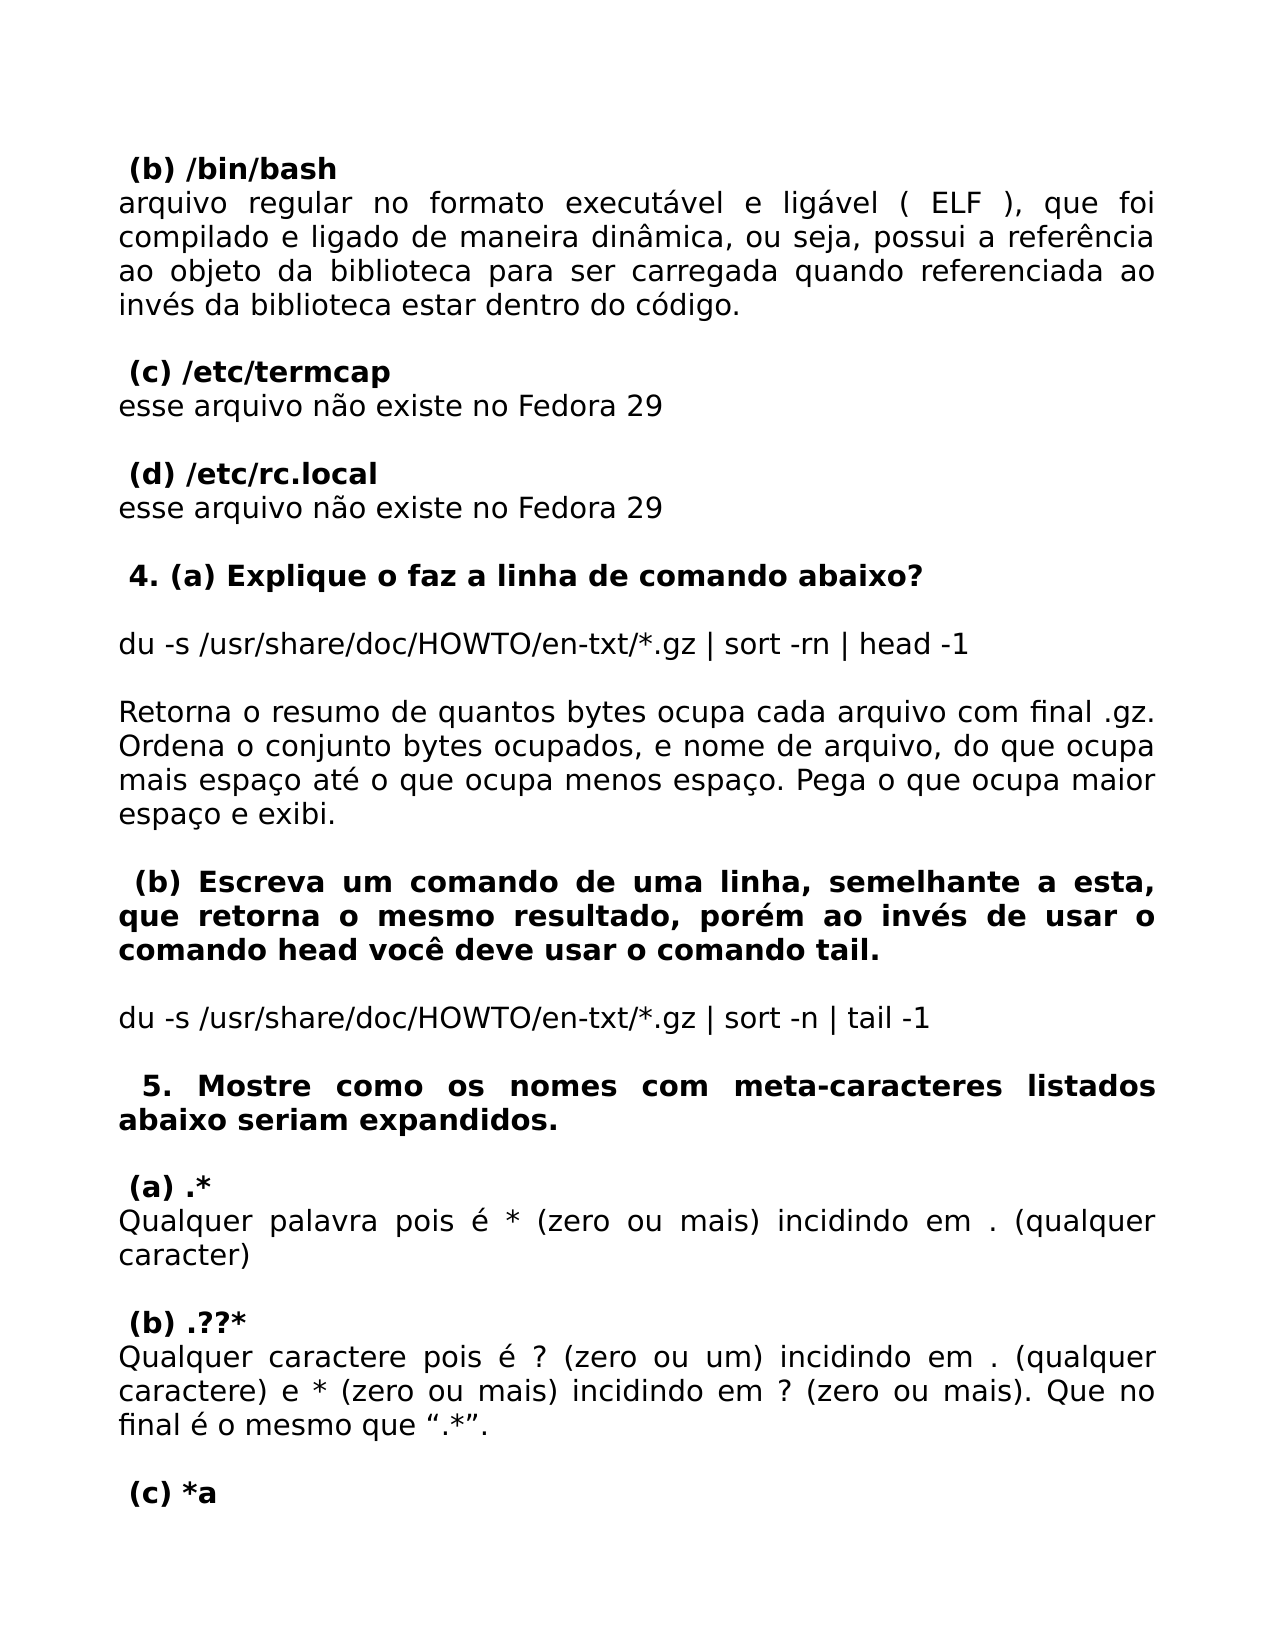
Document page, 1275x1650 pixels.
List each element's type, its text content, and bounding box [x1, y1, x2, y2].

text du -s /usr/share/doc/HOWTO/en-txt/*.gz | sort -n | tail -1 [118, 1001, 1157, 1035]
text (b) Escreva um comando de uma linha, semelhante a esta, que retorna o mesmo resultado, porém ao invés de usar o comando head você deve usar o comando tail. [118, 865, 1157, 967]
text (c) /etc/termcap [118, 356, 1157, 390]
text (b) .??* [118, 1307, 1157, 1341]
text (d) /etc/rc.local [118, 458, 1157, 492]
text (a) .* [118, 1171, 1157, 1205]
text 4. (a) Explique o faz a linha de comando abaixo? [118, 559, 1157, 593]
text Qualquer palavra pois é * (zero ou mais) incidindo em . (qualquer caracter) [118, 1205, 1157, 1273]
text esse arquivo não existe no Fedora 29 [118, 492, 1157, 526]
text 5. Mostre como os nomes com meta-caracteres listados abaixo seriam expandidos. [118, 1069, 1157, 1137]
text arquivo regular no formato executável e ligável ( ELF ), que foi compilado e ligado de maneira dinâmica, ou seja, possui a referência ao objeto da biblioteca para ser carregada quando referenciada ao invés da biblioteca estar dentro do código. [118, 186, 1157, 322]
text du -s /usr/share/doc/HOWTO/en-txt/*.gz | sort -rn | head -1 [118, 627, 1157, 661]
text (b) /bin/bash [118, 152, 1157, 186]
text esse arquivo não existe no Fedora 29 [118, 390, 1157, 424]
text Qualquer caractere pois é ? (zero ou um) incidindo em . (qualquer caractere) e * (zero ou mais) incidindo em ? (zero ou mais). Que no final é o mesmo que “.*”. [118, 1341, 1157, 1442]
text (c) *a [118, 1476, 1157, 1510]
text Retorna o resumo de quantos bytes ocupa cada arquivo com final .gz. Ordena o conjunto bytes ocupados, e nome de arquivo, do que ocupa mais espaço até o que ocupa menos espaço. Pega o que ocupa maior espaço e exibi. [118, 695, 1157, 831]
